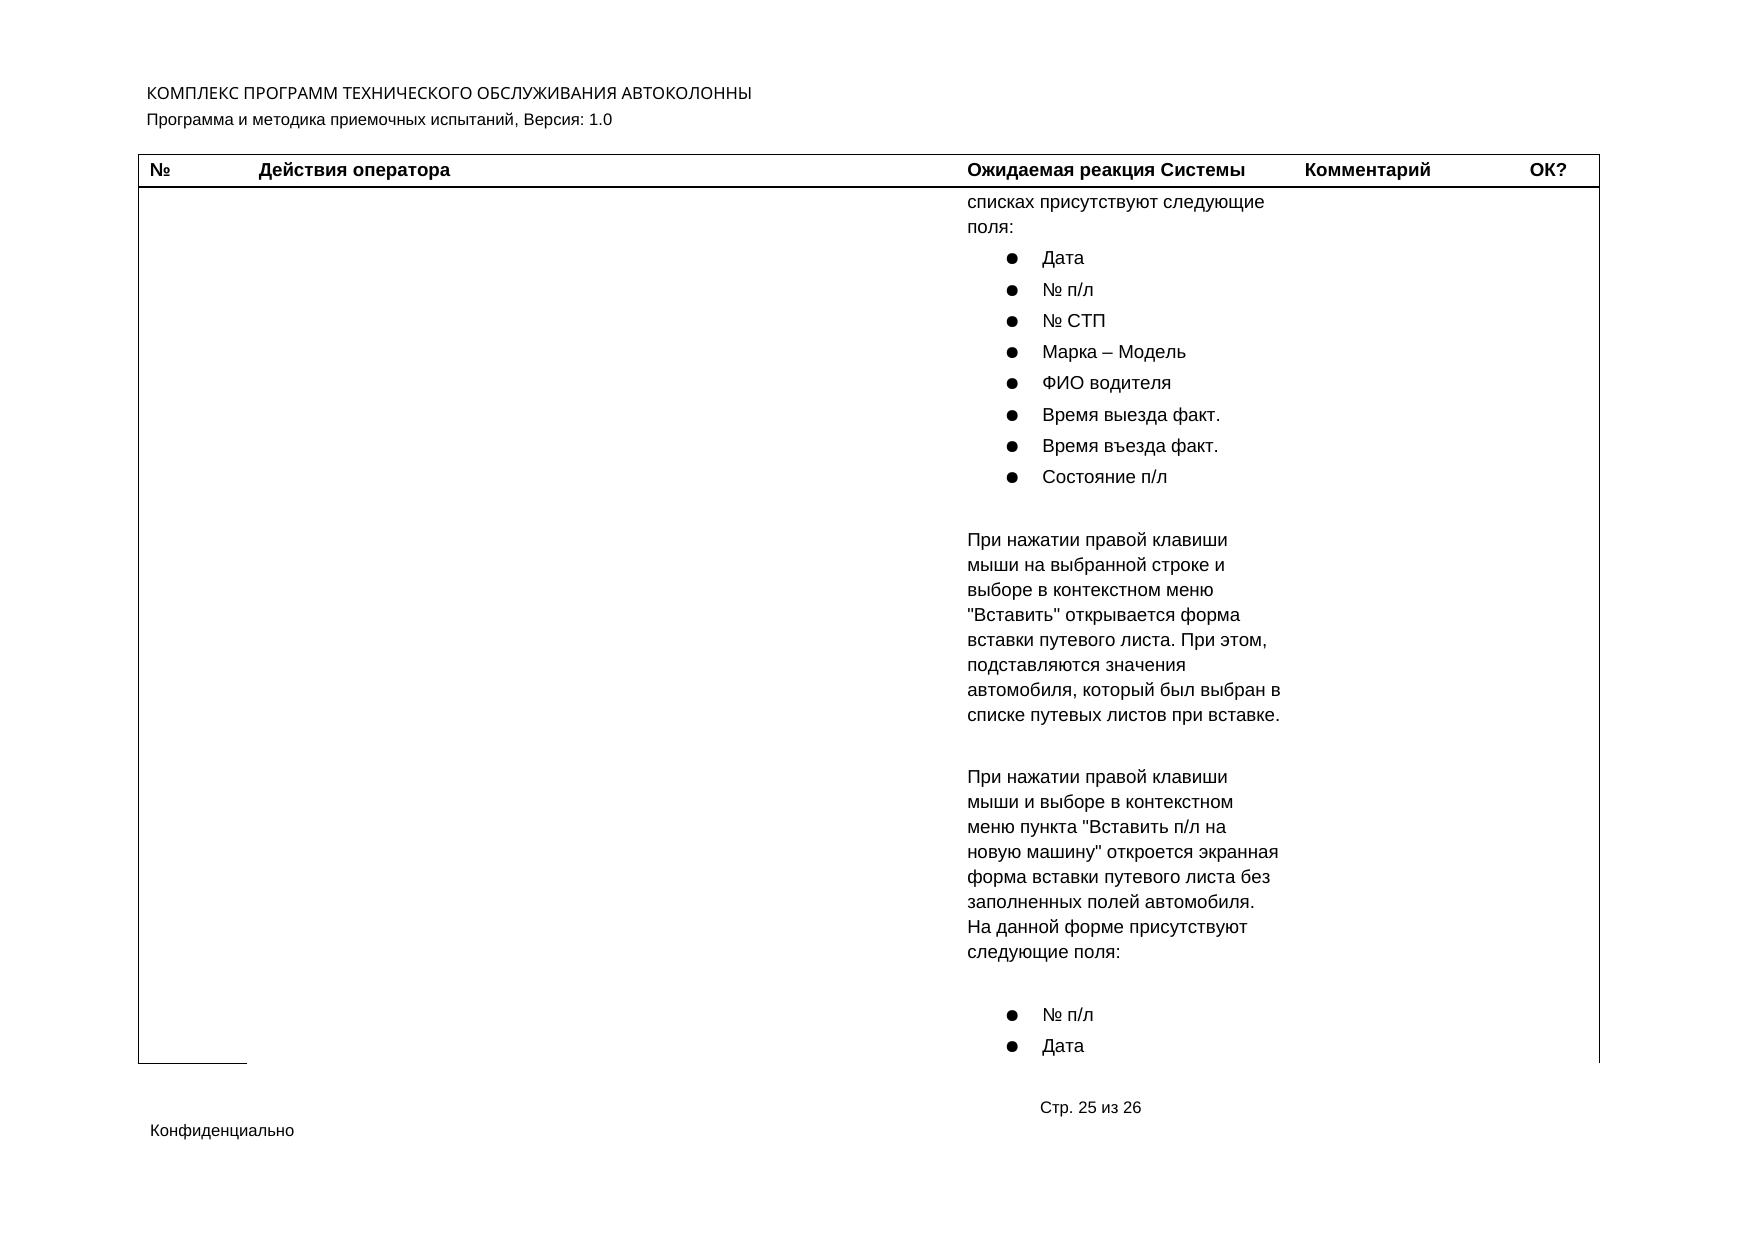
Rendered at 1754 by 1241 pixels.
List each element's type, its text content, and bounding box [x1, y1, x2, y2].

table_header ОК? [1518, 155, 1599, 186]
table_cell [1293, 188, 1518, 1062]
table_cell [139, 188, 247, 1062]
table_cell [247, 188, 956, 1062]
table_header Ожидаемая реакция Системы [956, 155, 1293, 186]
table_cell [1518, 188, 1599, 1062]
table_header Комментарий [1293, 155, 1518, 186]
table_cell При двойном нажатии левой клавиши мыши и выборе в Главном меню пункта "Путевые листы" открывается экранная форма, которая отображает путевые листы на грузовые и легковые автомобили за выбранный временной период. В данных списках присутствуют следующие поля: Дата № п/л № СТП Марка – Модель ФИО водителя Время выезда факт. Время въезда факт. Состояние п/л При нажатии правой клавиши мыши на выбранной строке и выборе в контекстном меню "Вставить" открывается форма вставки путевого листа. При этом, подставляются значения автомобиля, который был выбран в списке путевых листов при вставке. При нажатии правой клавиши мыши и выборе в контекстном меню пункта "Вставить п/л на новую машину" откроется экранная форма вставки путевого листа без заполненных полей автомобиля. На данной форме присутствуют следующие поля: № п/л Дата Вид путевого листа Состояние путевого листа Норма расхода на 100 км Расход на 100 км Организация № СТП Марка – Модель Тип топлива Водитель №1 Водитель №2 Дата и время выезда автомобиля Дата и время въезда автомобиля Показание спидометра при выезде Показание спидометра при въезде Остаток топлива при выезде Остаток топлива при въезде Выдача горючего Возврат горючего Пробег Расход горючего [956, 188, 1293, 1062]
table_header № [139, 155, 247, 186]
table_header Действия оператора [247, 155, 956, 186]
